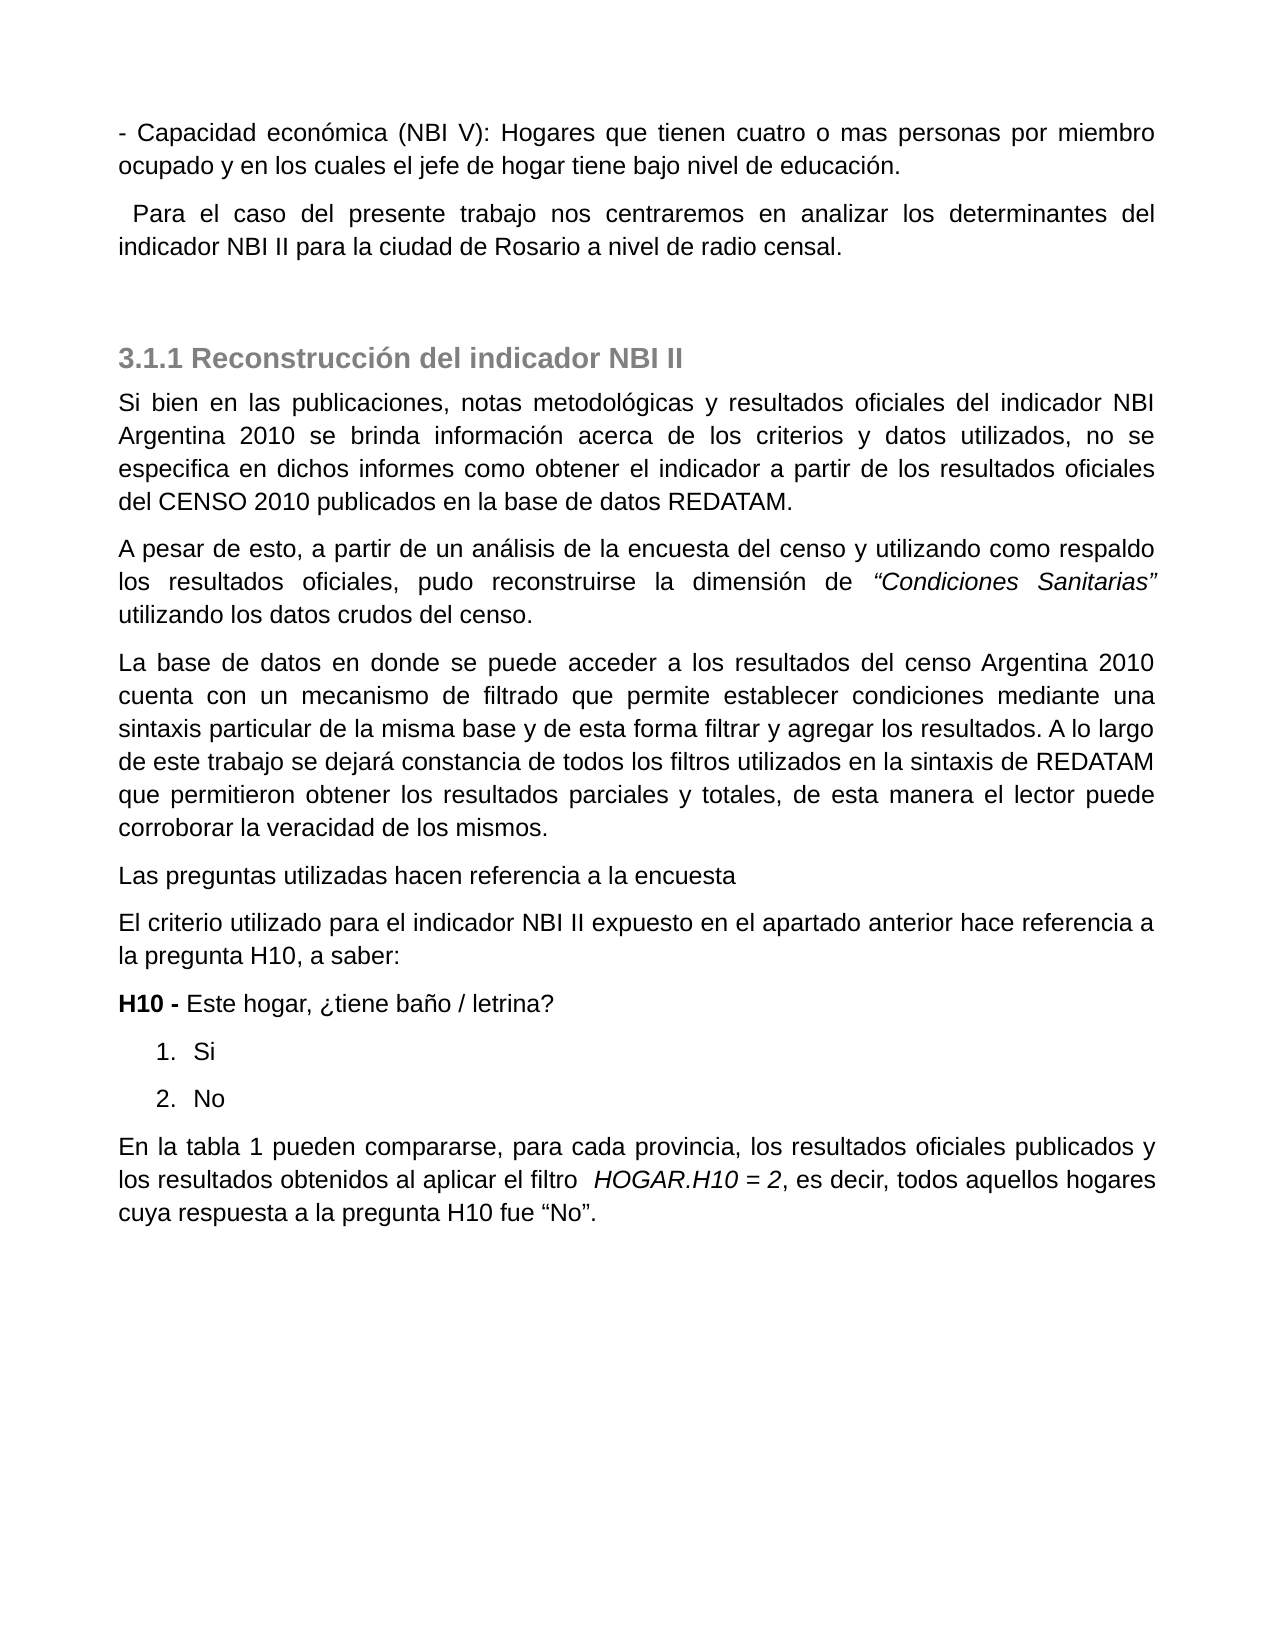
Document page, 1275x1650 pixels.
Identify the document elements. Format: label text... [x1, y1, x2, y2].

text Si bien en las publicaciones, notas metodológicas y resultados oficiales del indicador NBI Argentina 2010 se brinda información acerca de los criterios y datos utilizados, no se especifica en dichos informes como obtener el indicador a partir de los resultados oficiales del CENSO 2010 publicados en la base de datos REDATAM. [118, 388, 1157, 515]
text Para el caso del presente trabajo nos centraremos en analizar los determinantes del indicador NBI II para la ciudad de Rosario a nivel de radio censal. [118, 199, 1157, 261]
text A pesar de esto, a partir de un análisis de la encuesta del censo y utilizando como respaldo los resultados oficiales, pudo reconstruirse la dimensión de “Condiciones Sanitarias” utilizando los datos crudos del censo. [118, 534, 1157, 629]
text En la tabla 1 pueden compararse, para cada provincia, los resultados oficiales publicados y los resultados obtenidos al aplicar el filtro HOGAR.H10 = 2, es decir, todos aquellos hogares cuya respuesta a la pregunta H10 fue “No”. [118, 1132, 1157, 1226]
subtitle 3.1.1 Reconstrucción del indicador NBI II [118, 342, 1157, 375]
list Si [156, 1036, 1157, 1065]
text Las preguntas utilizadas hacen referencia a la encuesta [118, 861, 1157, 889]
text - Capacidad económica (NBI V): Hogares que tienen cuatro o mas personas por miembro ocupado y en los cuales el jefe de hogar tiene bajo nivel de educación. [118, 118, 1157, 180]
list No [156, 1084, 1157, 1113]
text H10 - Este hogar, ¿tiene baño / letrina? [118, 989, 1157, 1018]
text El criterio utilizado para el indicador NBI II expuesto en el apartado anterior hace referencia a la pregunta H10, a saber: [118, 908, 1157, 970]
text La base de datos en donde se puede acceder a los resultados del censo Argentina 2010 cuenta con un mecanismo de filtrado que permite establecer condiciones mediante una sintaxis particular de la misma base y de esta forma filtrar y agregar los resultados. A lo largo de este trabajo se dejará constancia de todos los filtros utilizados en la sintaxis de REDATAM que permitieron obtener los resultados parciales y totales, de esta manera el lector puede corroborar la veracidad de los mismos. [118, 648, 1157, 842]
